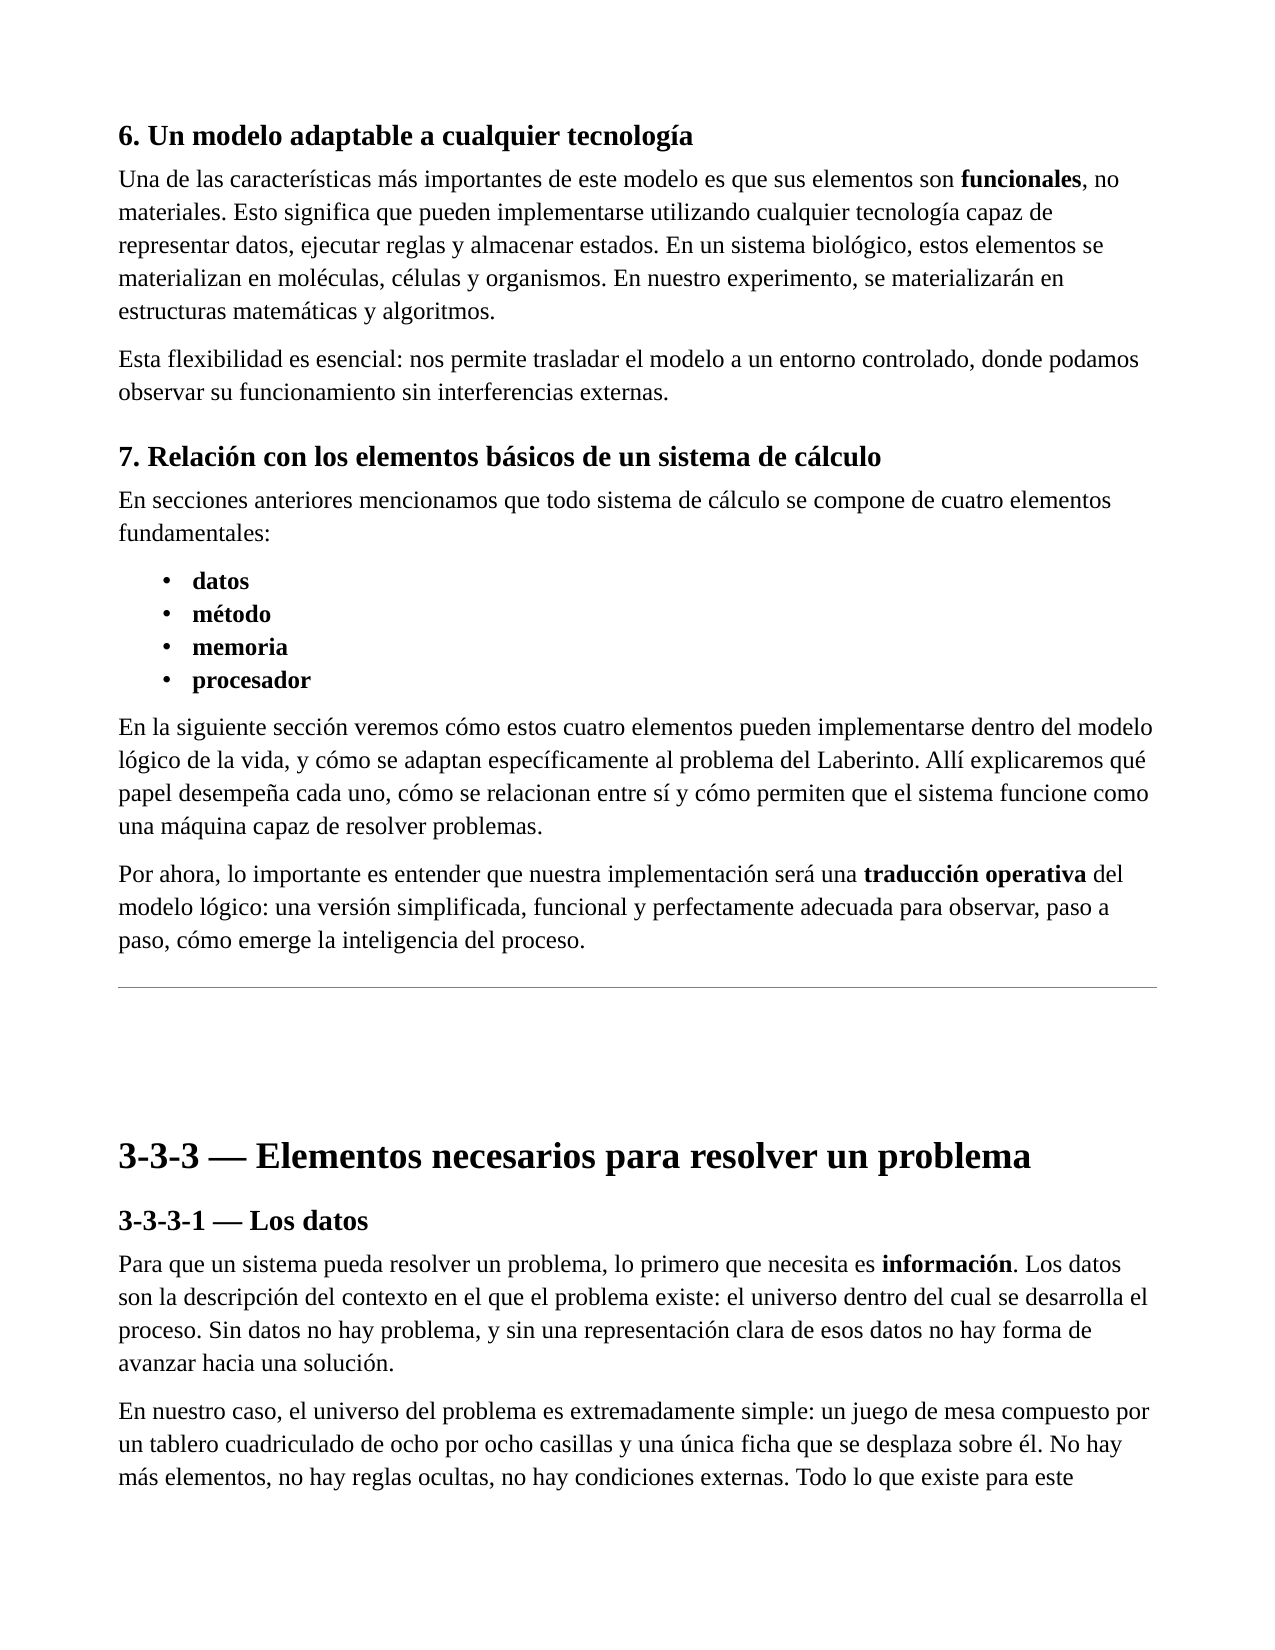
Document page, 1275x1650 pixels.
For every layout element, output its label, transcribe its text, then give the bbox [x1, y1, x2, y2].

subtitle 7. Relación con los elementos básicos de un sistema de cálculo [118, 439, 1157, 473]
list procesador [162, 665, 1157, 693]
list memoria [162, 632, 1157, 661]
list datos [162, 566, 1157, 594]
subtitle 3‑3‑3 — Elementos necesarios para resolver un problema [118, 1133, 1157, 1176]
subtitle 3‑3‑3‑1 — Los datos [118, 1203, 1157, 1237]
text Esta flexibilidad es esencial: nos permite trasladar el modelo a un entorno controlado, donde podamos observar su funcionamiento sin interferencias externas. [118, 344, 1157, 406]
list método [162, 599, 1157, 627]
text Por ahora, lo importante es entender que nuestra implementación será una traducción operativa del modelo lógico: una versión simplificada, funcional y perfectamente adecuada para observar, paso a paso, cómo emerge la inteligencia del proceso. [118, 859, 1157, 954]
text En secciones anteriores mencionamos que todo sistema de cálculo se compone de cuatro elementos fundamentales: [118, 485, 1157, 547]
text Para que un sistema pueda resolver un problema, lo primero que necesita es información. Los datos son la descripción del contexto en el que el problema existe: el universo dentro del cual se desarrolla el proceso. Sin datos no hay problema, y sin una representación clara de esos datos no hay forma de avanzar hacia una solución. [118, 1249, 1157, 1377]
text En la siguiente sección veremos cómo estos cuatro elementos pueden implementarse dentro del modelo lógico de la vida, y cómo se adaptan específicamente al problema del Laberinto. Allí explicaremos qué papel desempeña cada uno, cómo se relacionan entre sí y cómo permiten que el sistema funcione como una máquina capaz de resolver problemas. [118, 712, 1157, 840]
text Una de las características más importantes de este modelo es que sus elementos son funcionales, no materiales. Esto significa que pueden implementarse utilizando cualquier tecnología capaz de representar datos, ejecutar reglas y almacenar estados. En un sistema biológico, estos elementos se materializan en moléculas, células y organismos. En nuestro experimento, se materializarán en estructuras matemáticas y algoritmos. [118, 164, 1157, 325]
text En nuestro caso, el universo del problema es extremadamente simple: un juego de mesa compuesto por un tablero cuadriculado de ocho por ocho casillas y una única ficha que se desplaza sobre él. No hay más elementos, no hay reglas ocultas, no hay condiciones externas. Todo lo que existe para este [118, 1396, 1157, 1491]
subtitle 6. Un modelo adaptable a cualquier tecnología [118, 118, 1157, 152]
